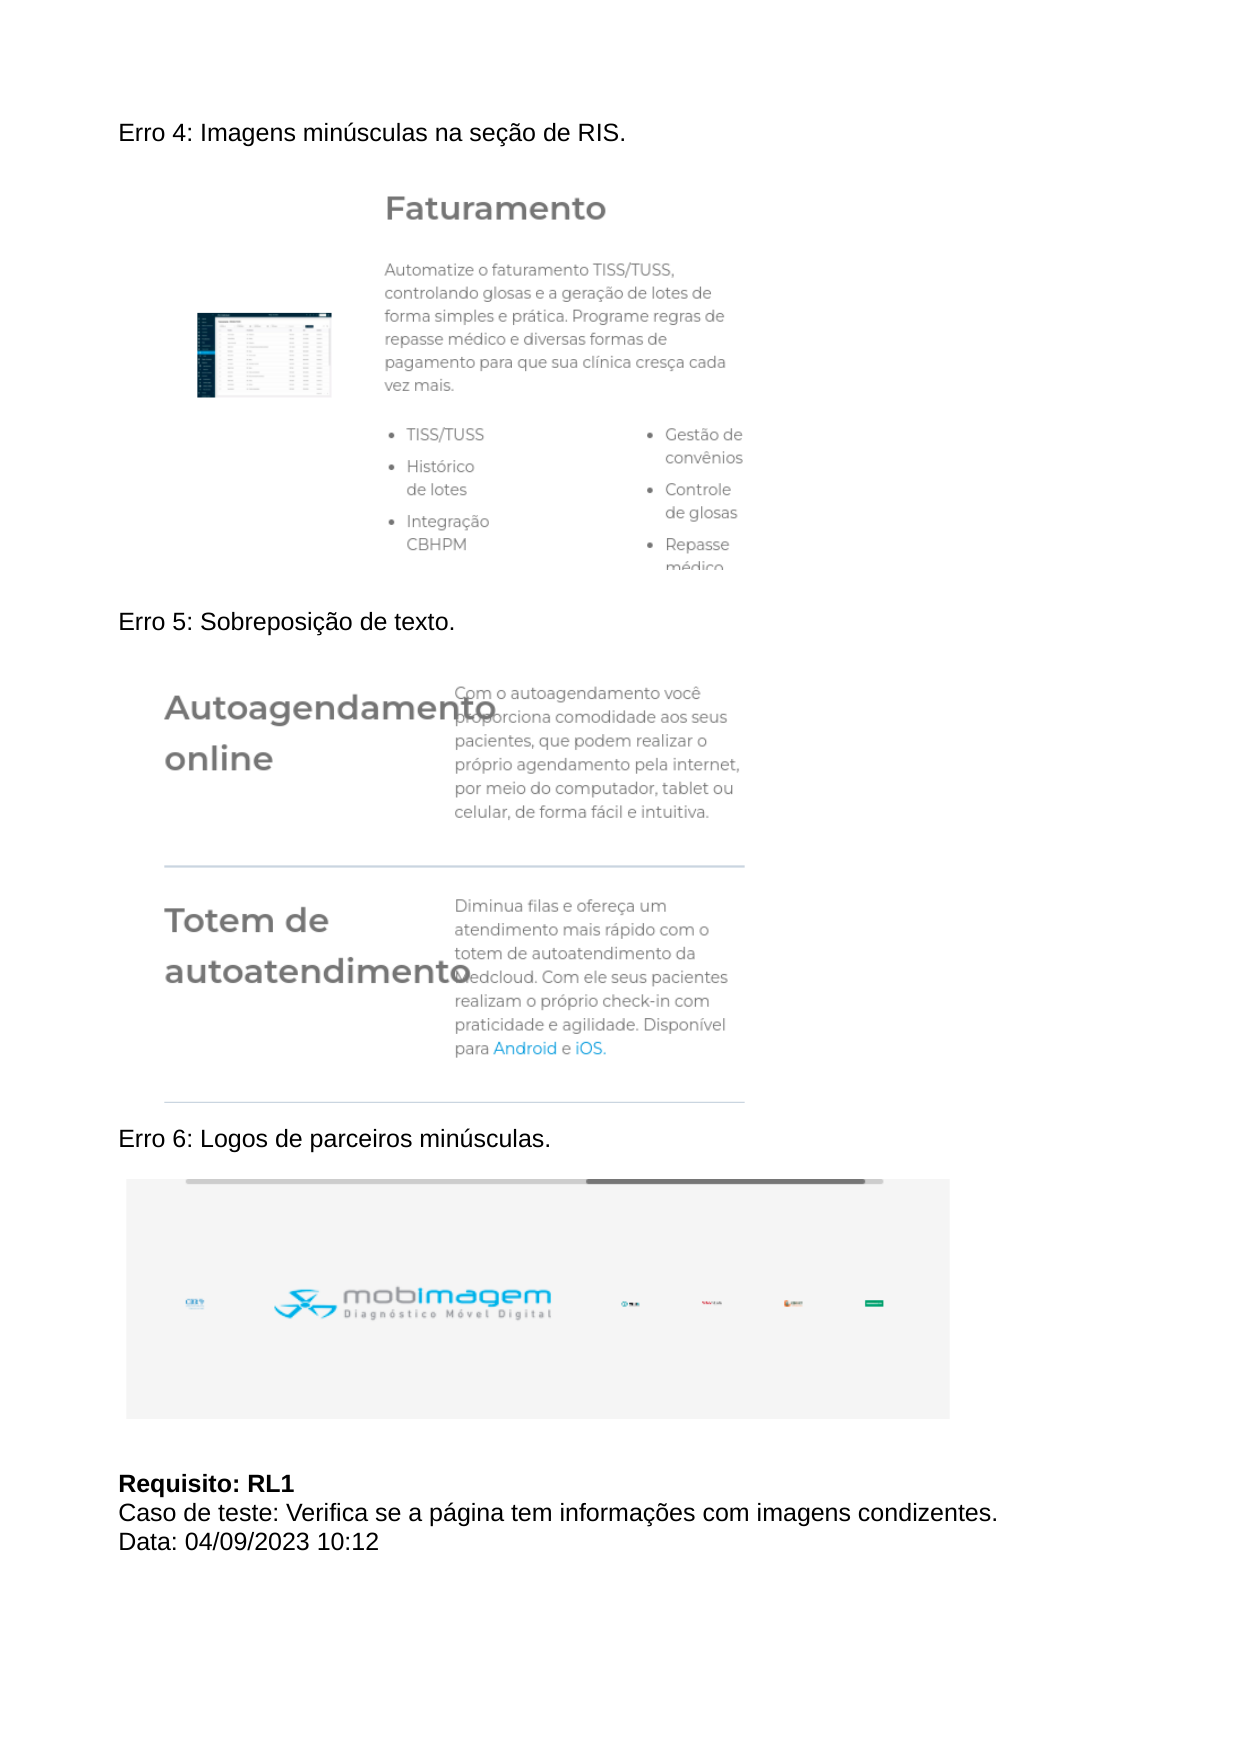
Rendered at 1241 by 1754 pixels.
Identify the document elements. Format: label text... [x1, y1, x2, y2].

picture [144, 655, 790, 1103]
text Data: 04/09/2023 10:12 [118, 1527, 1122, 1584]
picture [171, 168, 788, 570]
picture [126, 1179, 950, 1419]
text Erro 4: Imagens minúsculas na seção de RIS. [118, 118, 1122, 147]
text Erro 5: Sobreposição de texto. [118, 607, 1122, 636]
text Erro 6: Logos de parceiros minúsculas. [118, 1124, 1122, 1153]
text Caso de teste: Verifica se a página tem informações com imagens condizentes. [118, 1498, 1122, 1527]
text Requisito: RL1 [118, 1469, 1122, 1498]
